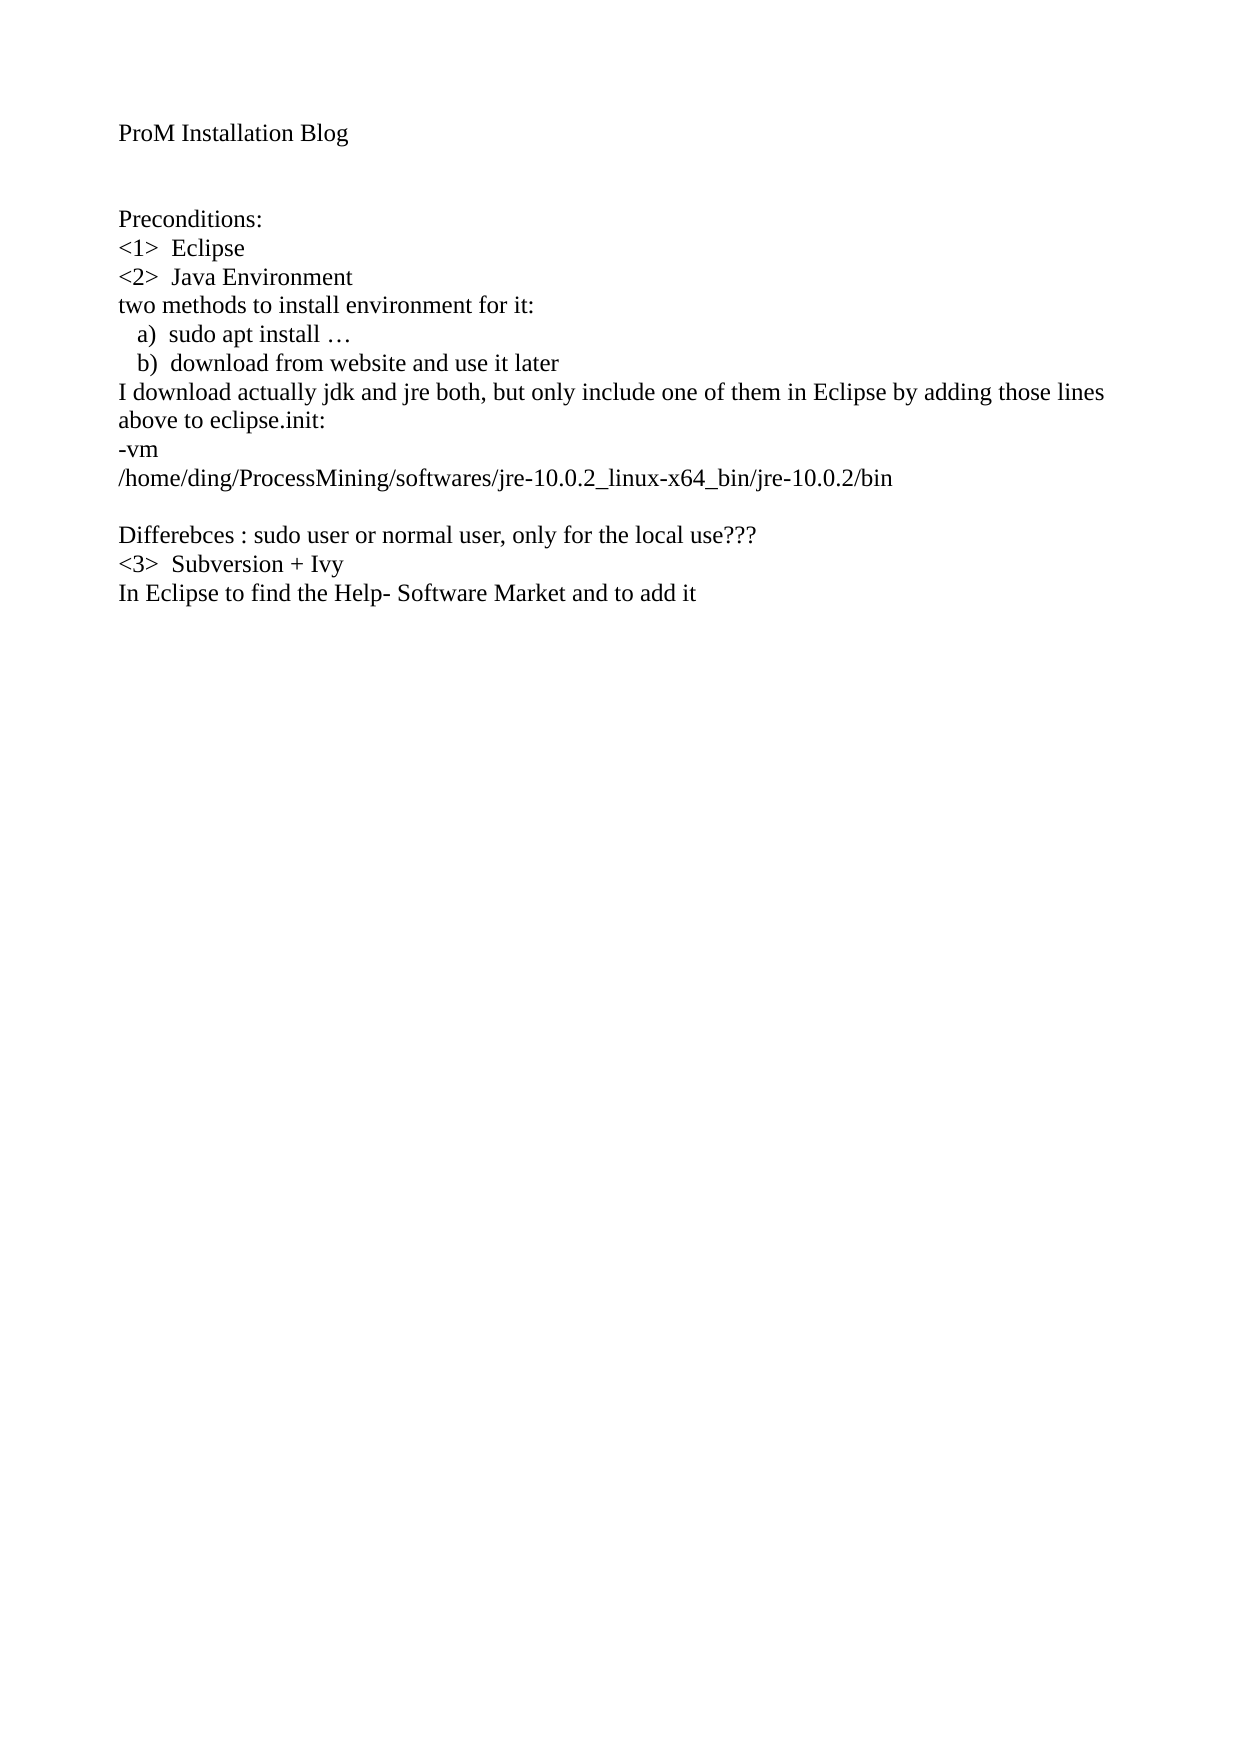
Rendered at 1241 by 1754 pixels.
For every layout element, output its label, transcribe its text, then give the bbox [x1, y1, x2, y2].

text <2> Java Environment [118, 262, 1122, 291]
text Differebces : sudo user or normal user, only for the local use??? [118, 521, 1122, 549]
text a) sudo apt install … [118, 319, 1122, 348]
text -vm [118, 434, 1122, 463]
text <3> Subversion + Ivy [118, 549, 1122, 578]
text <1> Eclipse [118, 233, 1122, 262]
text Preconditions: [118, 204, 1122, 233]
text /home/ding/ProcessMining/softwares/jre-10.0.2_linux-x64_bin/jre-10.0.2/bin [118, 463, 1122, 492]
text two methods to install environment for it: [118, 291, 1122, 319]
text b) download from website and use it later [118, 348, 1122, 377]
text I download actually jdk and jre both, but only include one of them in Eclipse by adding those lines above to eclipse.init: [118, 377, 1122, 434]
text ProM Installation Blog [118, 118, 1122, 147]
text In Eclipse to find the Help- Software Market and to add it [118, 578, 1122, 607]
